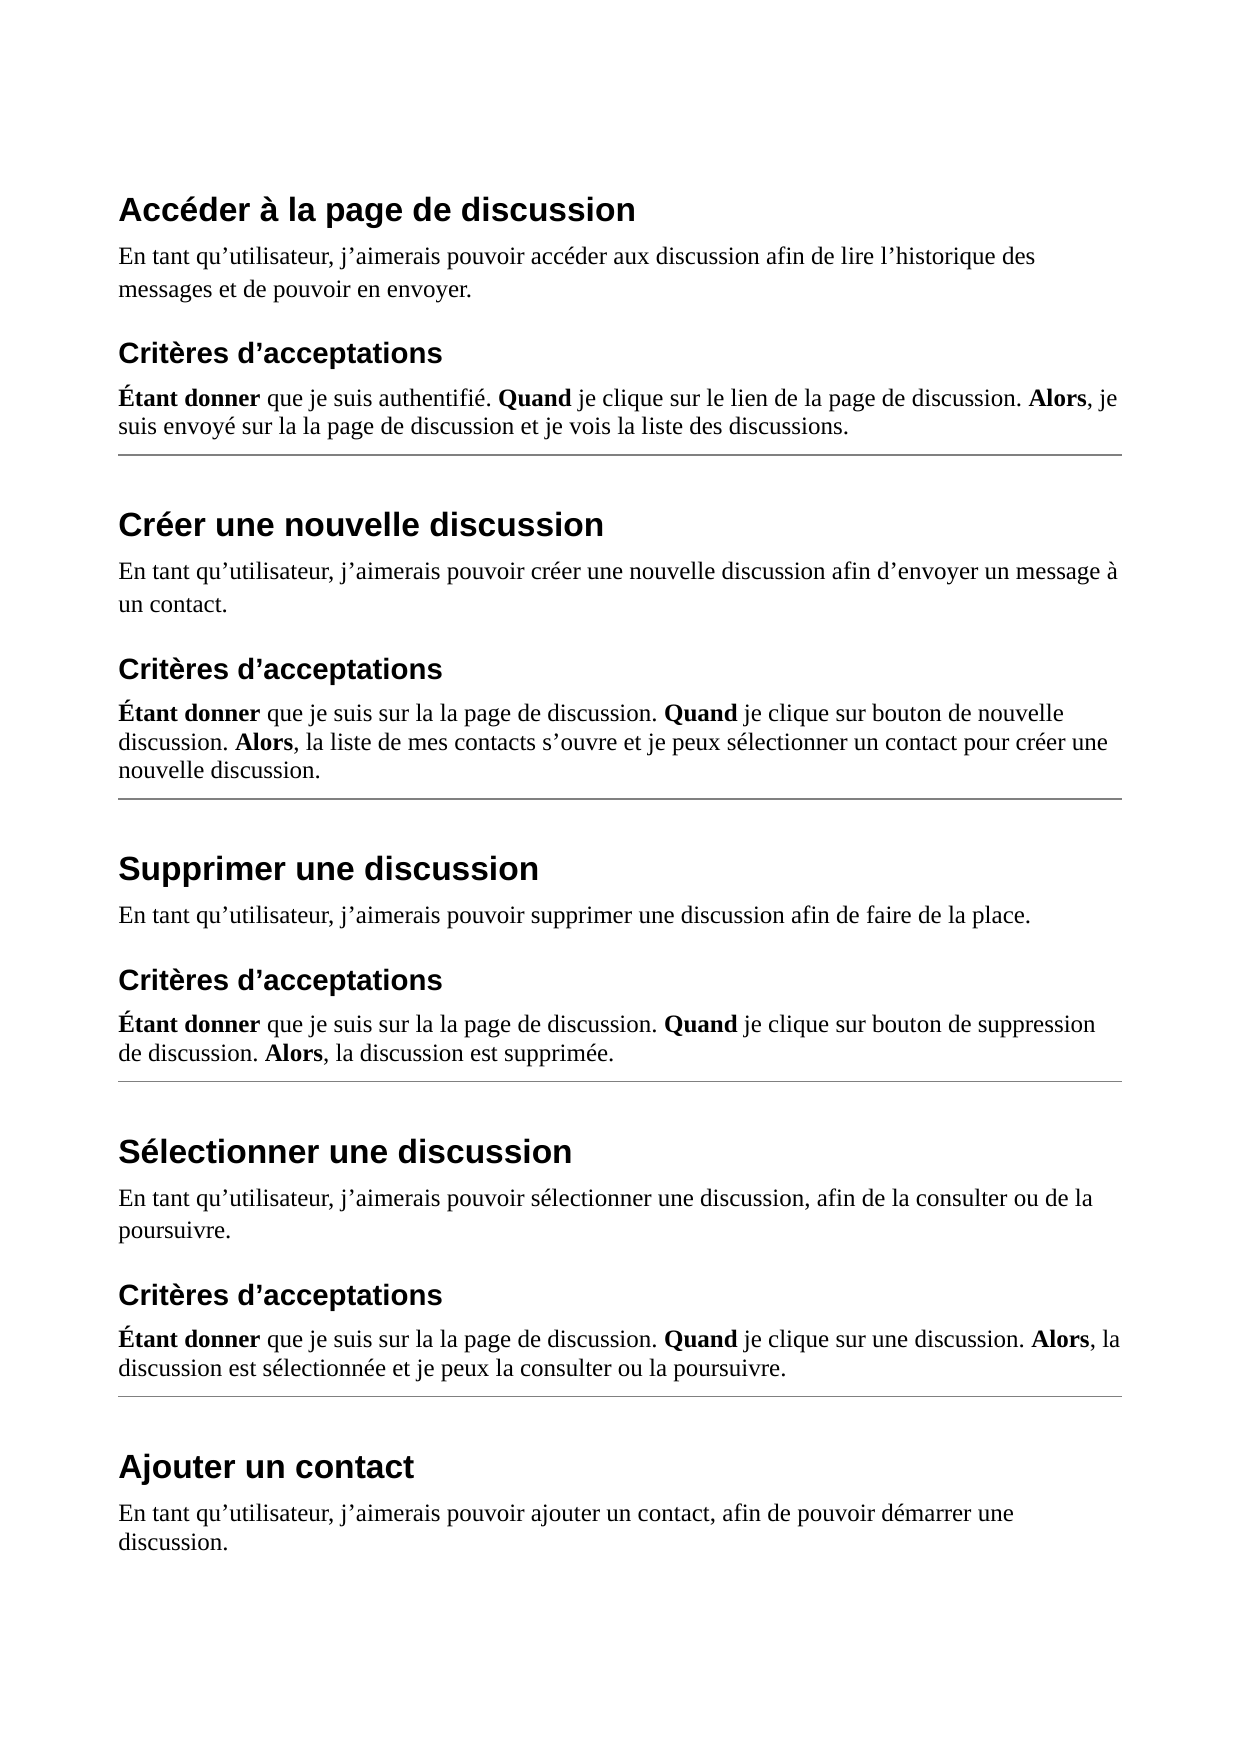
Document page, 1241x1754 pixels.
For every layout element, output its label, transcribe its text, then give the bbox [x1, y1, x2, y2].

text Étant donner que je suis sur la la page de discussion. Quand je clique sur bouton de nouvelle discussion. Alors, la liste de mes contacts s’ouvre et je peux sélectionner un contact pour créer une nouvelle discussion. [118, 698, 1122, 784]
text Étant donner que je suis authentifié. Quand je clique sur le lien de la page de discussion. Alors, je suis envoyé sur la la page de discussion et je vois la liste des discussions. [118, 383, 1122, 440]
text En tant qu’utilisateur, j’aimerais pouvoir supprimer une discussion afin de faire de la place. [118, 900, 1122, 929]
subtitle Supprimer une discussion [118, 849, 1122, 888]
subtitle Critères d’acceptations [118, 963, 1122, 996]
subtitle Critères d’acceptations [118, 336, 1122, 370]
subtitle Ajouter un contact [118, 1447, 1122, 1485]
text En tant qu’utilisateur, j’aimerais pouvoir ajouter un contact, afin de pouvoir démarrer une discussion. [118, 1498, 1122, 1555]
text Étant donner que je suis sur la la page de discussion. Quand je clique sur une discussion. Alors, la discussion est sélectionnée et je peux la consulter ou la poursuivre. [118, 1324, 1122, 1382]
text En tant qu’utilisateur, j’aimerais pouvoir accéder aux discussion afin de lire l’historique des messages et de pouvoir en envoyer. [118, 241, 1122, 303]
subtitle Créer une nouvelle discussion [118, 505, 1122, 544]
subtitle Sélectionner une discussion [118, 1131, 1122, 1170]
text En tant qu’utilisateur, j’aimerais pouvoir créer une nouvelle discussion afin d’envoyer un message à un contact. [118, 556, 1122, 618]
text En tant qu’utilisateur, j’aimerais pouvoir sélectionner une discussion, afin de la consulter ou de la poursuivre. [118, 1183, 1122, 1244]
subtitle Accéder à la page de discussion [118, 190, 1122, 229]
subtitle Critères d’acceptations [118, 652, 1122, 685]
subtitle Critères d’acceptations [118, 1278, 1122, 1312]
text Étant donner que je suis sur la la page de discussion. Quand je clique sur bouton de suppression de discussion. Alors, la discussion est supprimée. [118, 1009, 1122, 1066]
